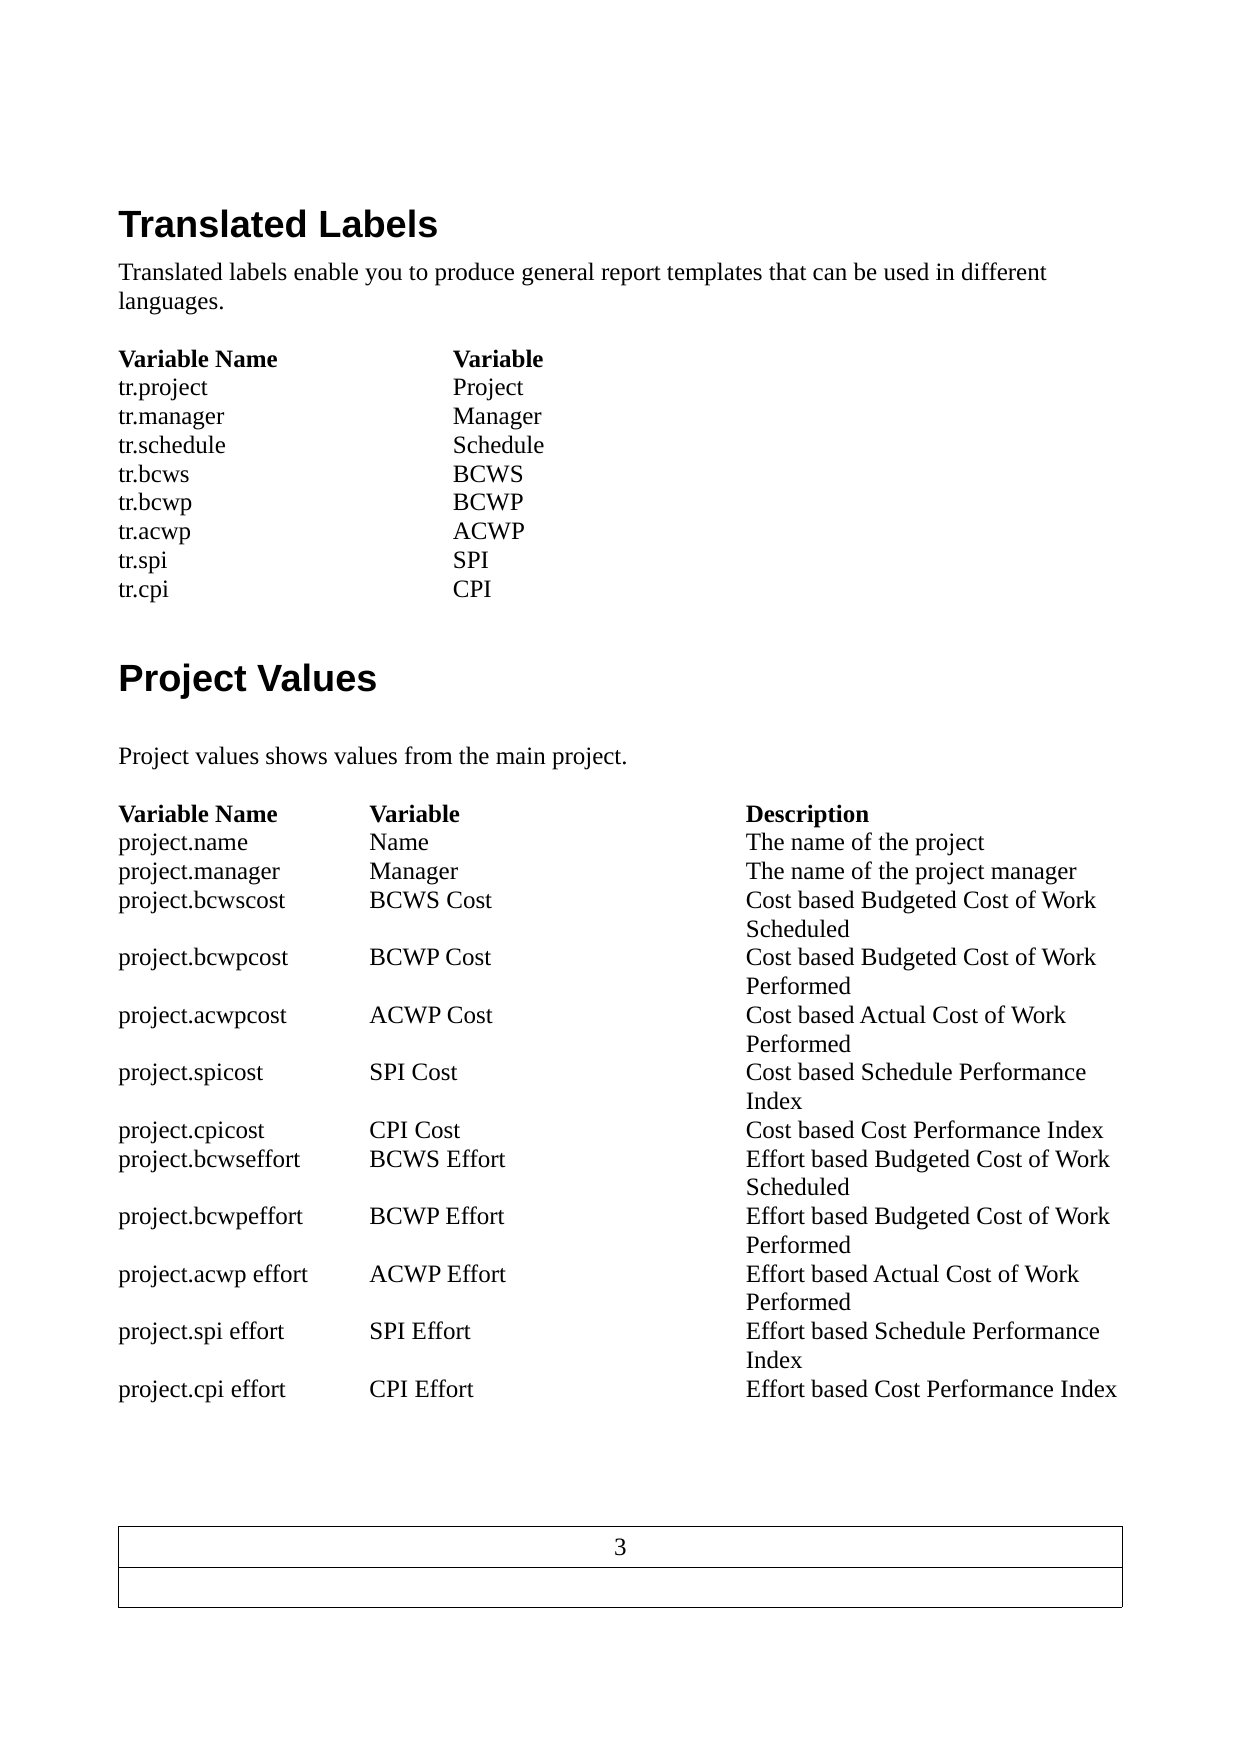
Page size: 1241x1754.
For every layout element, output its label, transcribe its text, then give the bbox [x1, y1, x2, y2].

table_cell project.bcwscost [118, 885, 369, 942]
table_cell project.cpicost [118, 1115, 369, 1144]
table_cell BCWP [453, 488, 1122, 516]
text Translated labels enable you to produce general report templates that can be used in different languages. [118, 257, 1122, 315]
subtitle Translated Labels [118, 201, 1122, 245]
table_header Description [746, 799, 1122, 827]
table_cell project.cpi effort [118, 1374, 369, 1402]
table_cell CPI [453, 574, 1122, 602]
table_cell tr.cpi [118, 574, 453, 602]
table_cell BCWS [453, 459, 1122, 487]
table_cell tr.bcwp [118, 488, 453, 516]
table_cell Project [453, 373, 1122, 401]
subtitle Project Values [118, 656, 1122, 700]
table_cell Cost based Schedule Performance Index [746, 1058, 1122, 1115]
table_cell tr.acwp [118, 516, 453, 545]
table_cell BCWP Cost [369, 943, 746, 1000]
table_cell tr.manager [118, 401, 453, 430]
table_header Variable Name [118, 799, 369, 827]
table_cell Name [369, 828, 746, 856]
table_cell Cost based Budgeted Cost of Work Performed [746, 943, 1122, 1000]
table_cell Cost based Budgeted Cost of Work Scheduled [746, 885, 1122, 942]
table_cell Schedule [453, 430, 1122, 459]
table_cell BCWS Cost [369, 885, 746, 942]
table_cell Manager [369, 856, 746, 885]
table_cell ACWP Effort [369, 1259, 746, 1316]
table_cell project.bcwseffort [118, 1144, 369, 1201]
table_cell The name of the project [746, 828, 1122, 856]
table_cell CPI Cost [369, 1115, 746, 1144]
table_cell Cost based Actual Cost of Work Performed [746, 1000, 1122, 1057]
table_cell Manager [453, 401, 1122, 430]
table_cell The name of the project manager [746, 856, 1122, 885]
table_cell ACWP Cost [369, 1000, 746, 1057]
table_cell project.bcwpcost [118, 943, 369, 1000]
table_cell Effort based Schedule Performance Index [746, 1316, 1122, 1374]
table_cell Effort based Cost Performance Index [746, 1374, 1122, 1402]
table_cell Cost based Cost Performance Index [746, 1115, 1122, 1144]
table_cell SPI [453, 545, 1122, 574]
table_header Variable [369, 799, 746, 827]
table_cell BCWP Effort [369, 1201, 746, 1259]
table_cell project.bcwpeffort [118, 1201, 369, 1259]
table_cell tr.bcws [118, 459, 453, 487]
table_cell project.spi effort [118, 1316, 369, 1374]
table_cell project.manager [118, 856, 369, 885]
table_cell tr.project [118, 373, 453, 401]
table_header Variable [453, 344, 1122, 372]
table_cell BCWS Effort [369, 1144, 746, 1201]
table_cell tr.schedule [118, 430, 453, 459]
text Project values shows values from the main project. [118, 741, 1122, 770]
table_cell project.spicost [118, 1058, 369, 1115]
table_cell project.acwpcost [118, 1000, 369, 1057]
table_cell Effort based Budgeted Cost of Work Scheduled [746, 1144, 1122, 1201]
table_cell ACWP [453, 516, 1122, 545]
table_cell Effort based Budgeted Cost of Work Performed [746, 1201, 1122, 1259]
table_cell CPI Effort [369, 1374, 746, 1402]
table_cell SPI Cost [369, 1058, 746, 1115]
table_cell Effort based Actual Cost of Work Performed [746, 1259, 1122, 1316]
table_header Variable Name [118, 344, 453, 372]
table_cell SPI Effort [369, 1316, 746, 1374]
table_cell project.acwp effort [118, 1259, 369, 1316]
table_cell tr.spi [118, 545, 453, 574]
table_cell project.name [118, 828, 369, 856]
